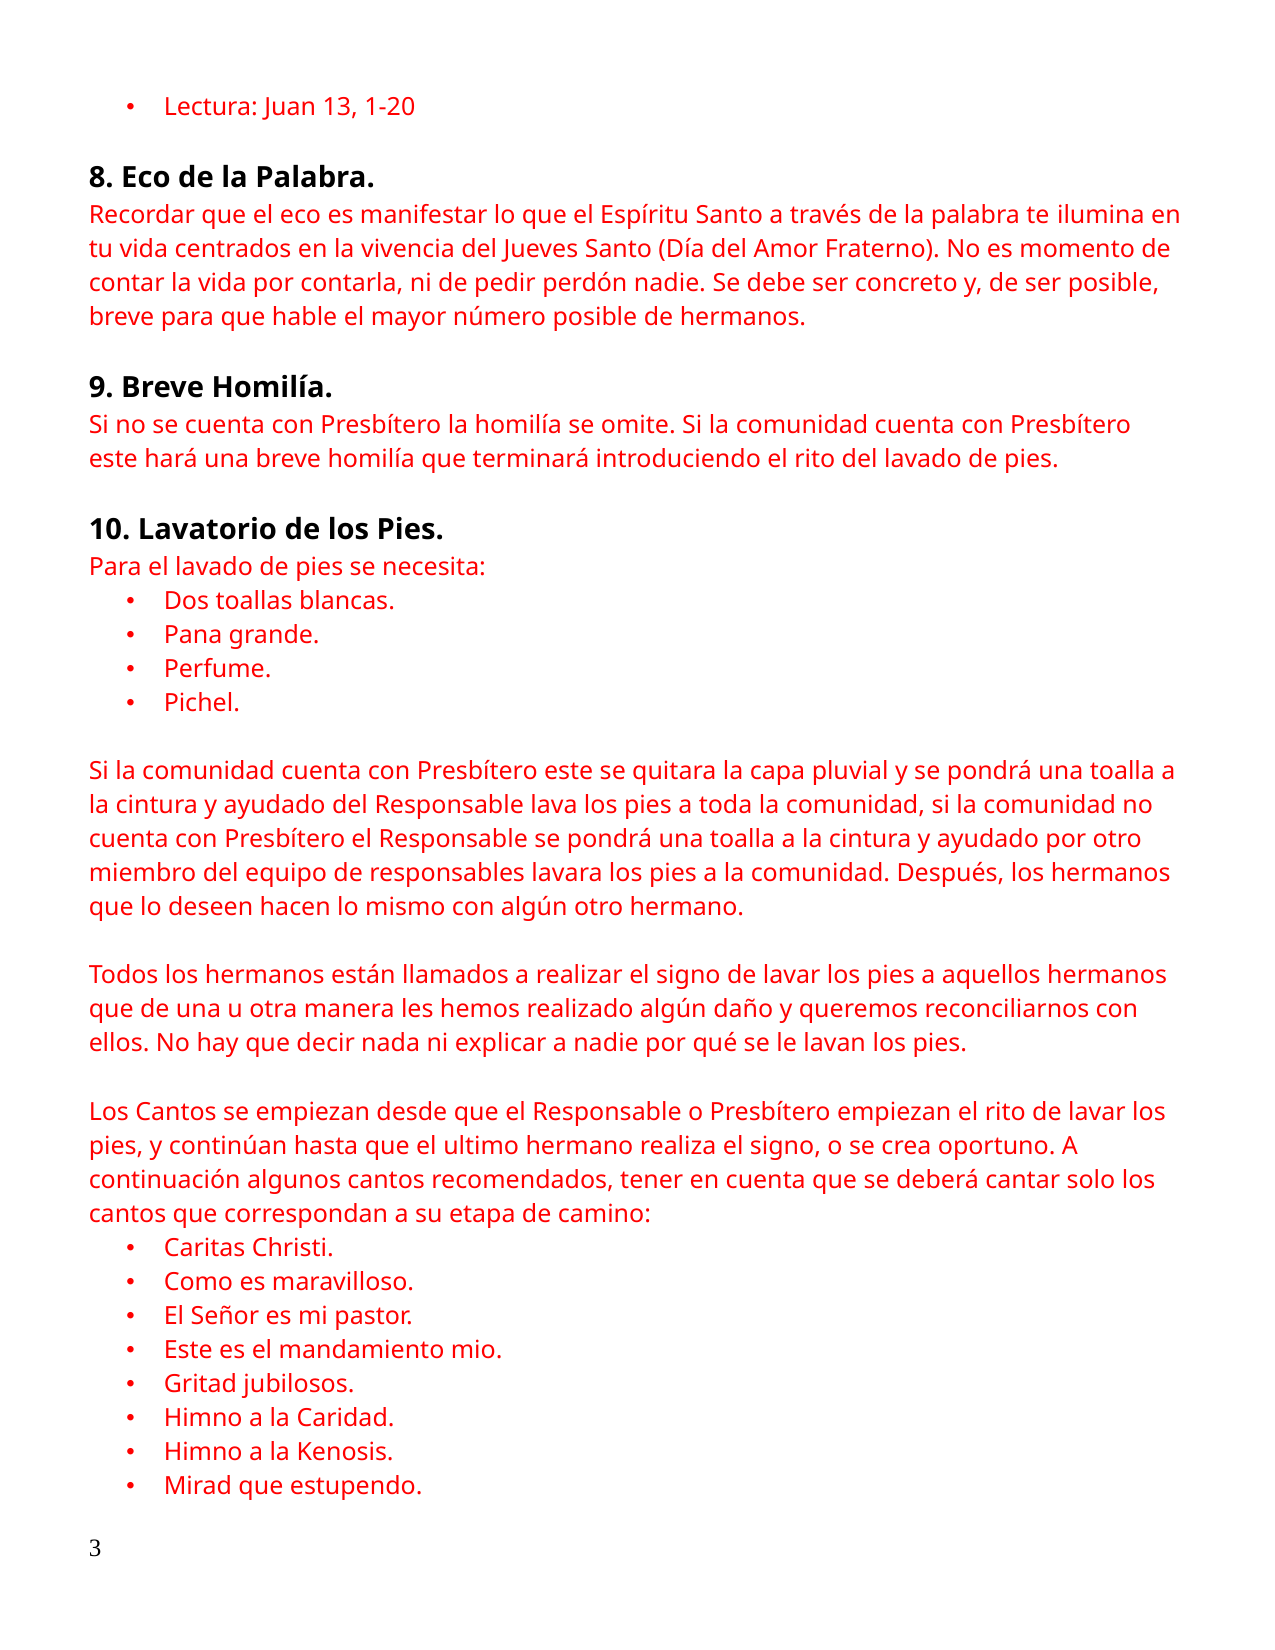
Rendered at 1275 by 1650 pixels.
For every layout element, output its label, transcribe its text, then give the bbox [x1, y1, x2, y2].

list Gritad jubilosos. [126, 1366, 1186, 1400]
list Como es maravilloso. [126, 1263, 1186, 1298]
text Los Cantos se empiezan desde que el Responsable o Presbítero empiezan el rito de lavar los pies, y continúan hasta que el ultimo hermano realiza el signo, o se crea oportuno. A continuación algunos cantos recomendados, tener en cuenta que se deberá cantar solo los cantos que correspondan a su etapa de camino: [88, 1093, 1186, 1229]
list Himno a la Kenosis. [126, 1434, 1186, 1468]
list Pana grande. [126, 616, 1186, 650]
list El Señor es mi pastor. [126, 1298, 1186, 1332]
text Recordar que el eco es manifestar lo que el Espíritu Santo a través de la palabra te ilumina en tu vida centrados en la vivencia del Jueves Santo (Día del Amor Fraterno). No es momento de contar la vida por contarla, ni de pedir perdón nadie. Se debe ser concreto y, de ser posible, breve para que hable el mayor número posible de hermanos. [88, 196, 1186, 333]
text Todos los hermanos están llamados a realizar el signo de lavar los pies a aquellos hermanos que de una u otra manera les hemos realizado algún daño y queremos reconciliarnos con ellos. No hay que decir nada ni explicar a nadie por qué se le lavan los pies. [88, 957, 1186, 1059]
text Para el lavado de pies se necesita: [88, 548, 1186, 582]
text 8. Eco de la Palabra. [88, 157, 1186, 196]
list Caritas Christi. [126, 1229, 1186, 1263]
list Lectura: Juan 13, 1-20 [126, 88, 1186, 123]
text Si no se cuenta con Presbítero la homilía se omite. Si la comunidad cuenta con Presbítero este hará una breve homilía que terminará introduciendo el rito del lavado de pies. [88, 406, 1186, 474]
text 10. Lavatorio de los Pies. [88, 508, 1186, 548]
list Este es el mandamiento mio. [126, 1332, 1186, 1366]
list Pichel. [126, 684, 1186, 718]
list Dos toallas blancas. [126, 582, 1186, 616]
list Mirad que estupendo. [126, 1468, 1186, 1502]
text 9. Breve Homilía. [88, 367, 1186, 406]
text Si la comunidad cuenta con Presbítero este se quitara la capa pluvial y se pondrá una toalla a la cintura y ayudado del Responsable lava los pies a toda la comunidad, si la comunidad no cuenta con Presbítero el Responsable se pondrá una toalla a la cintura y ayudado por otro miembro del equipo de responsables lavara los pies a la comunidad. Después, los hermanos que lo deseen hacen lo mismo con algún otro hermano. [88, 753, 1186, 923]
list Perfume. [126, 650, 1186, 684]
list Himno a la Caridad. [126, 1400, 1186, 1434]
